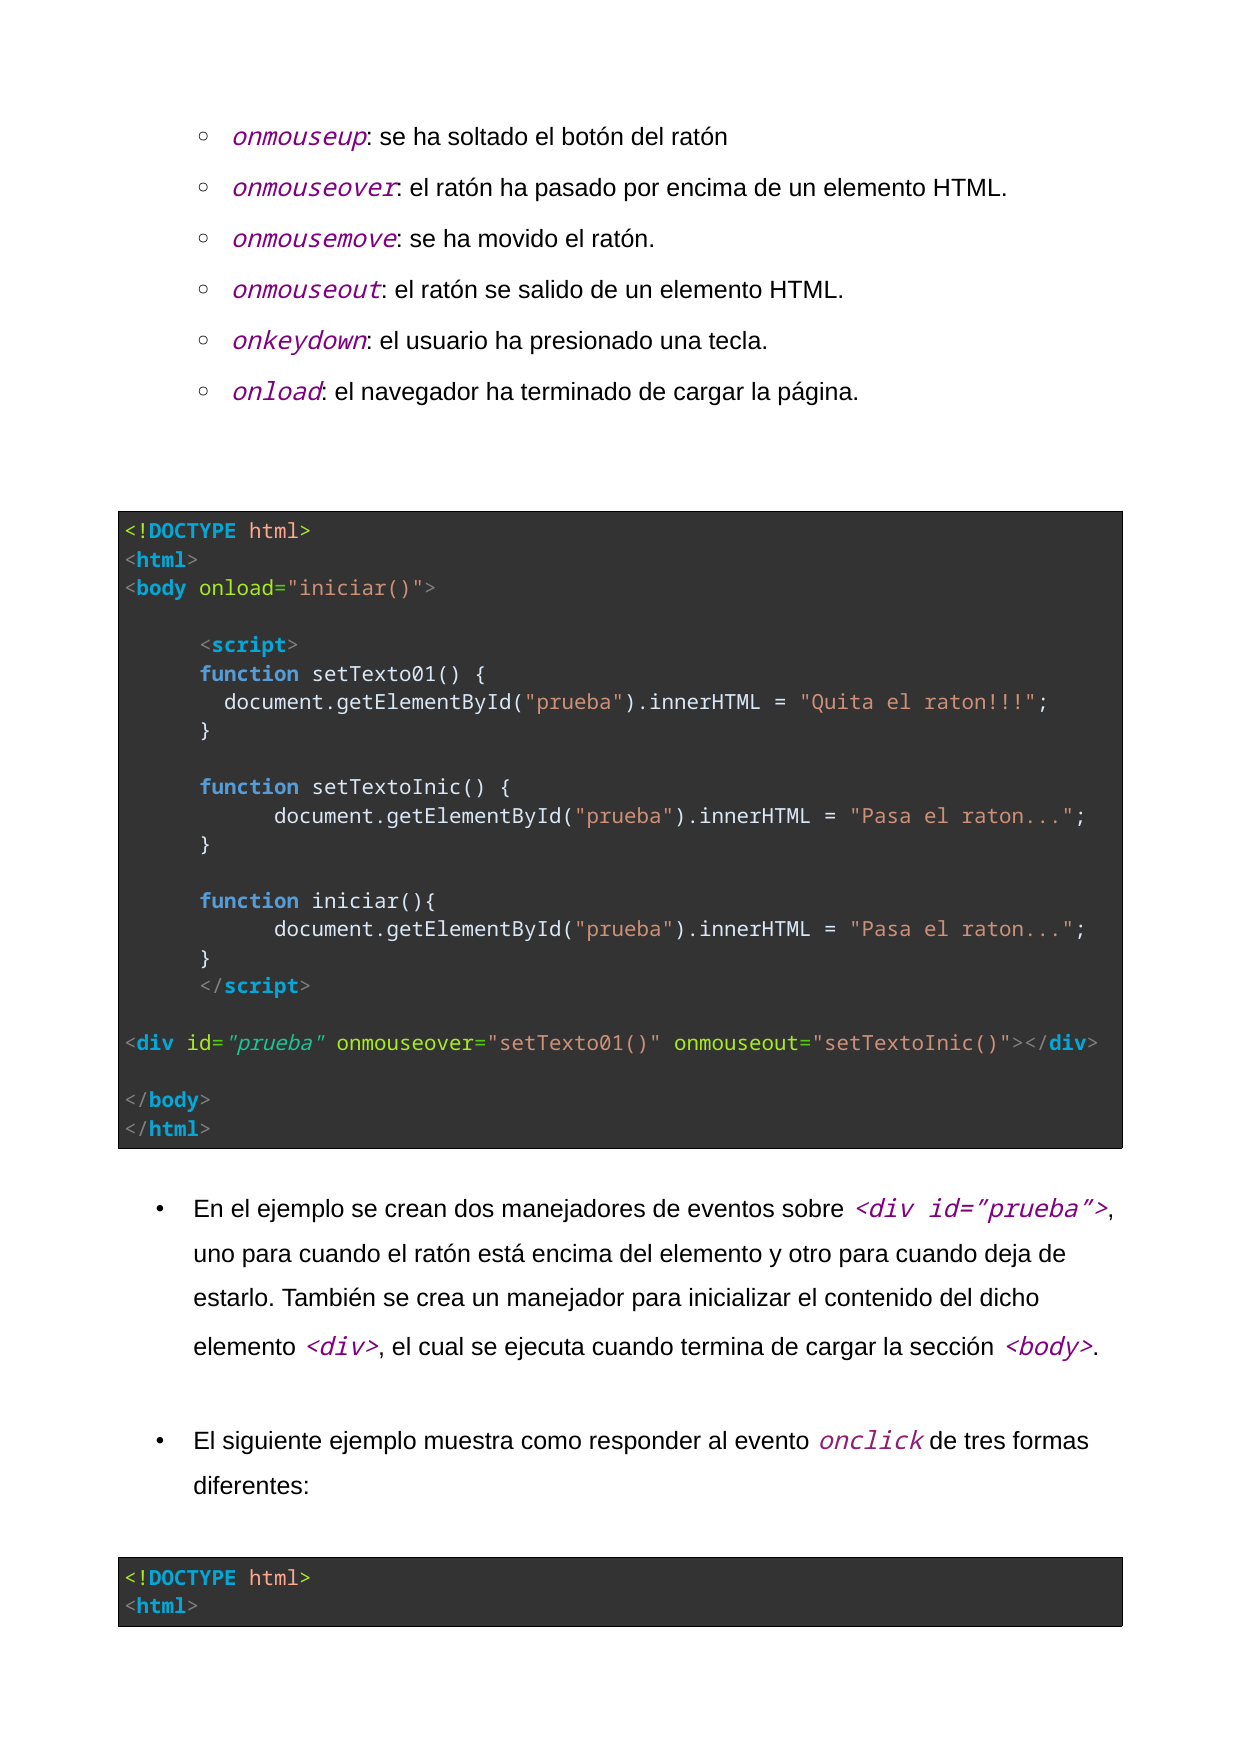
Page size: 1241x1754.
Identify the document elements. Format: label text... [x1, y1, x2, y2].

list onmouseover: el ratón ha pasado por encima de un elemento HTML. [193, 169, 1122, 203]
list onmousemove: se ha movido el ratón. [193, 220, 1122, 254]
list El siguiente ejemplo muestra como responder al evento onclick de tres formas diferentes: [156, 1422, 1122, 1500]
table_header <!DOCTYPE html> <html> [119, 1558, 1122, 1626]
list onmouseout: el ratón se salido de un elemento HTML. [193, 271, 1122, 305]
list onkeydown: el usuario ha presionado una tecla. [193, 322, 1122, 356]
list onmouseup: se ha soltado el botón del ratón [193, 118, 1122, 152]
list onload: el navegador ha terminado de cargar la página. [193, 373, 1122, 407]
list En el ejemplo se crean dos manejadores de eventos sobre <div id=”prueba”>, uno para cuando el ratón está encima del elemento y otro para cuando deja de estarlo. También se crea un manejador para inicializar el contenido del dicho elemento <div>, el cual se ejecuta cuando termina de cargar la sección <body>. [156, 1191, 1122, 1362]
table_header <!DOCTYPE html> <html> <body onload="iniciar()"> <script> function setTexto01() { document.getElementById("prueba").innerHTML = "Quita el raton!!!"; } function setTextoInic() { document.getElementById("prueba").innerHTML = "Pasa el raton..."; } function iniciar(){ document.getElementById("prueba").innerHTML = "Pasa el raton..."; } </script> <div id="prueba" onmouseover="setTexto01()" onmouseout="setTextoInic()"></div> </body> </html> [119, 512, 1122, 1148]
